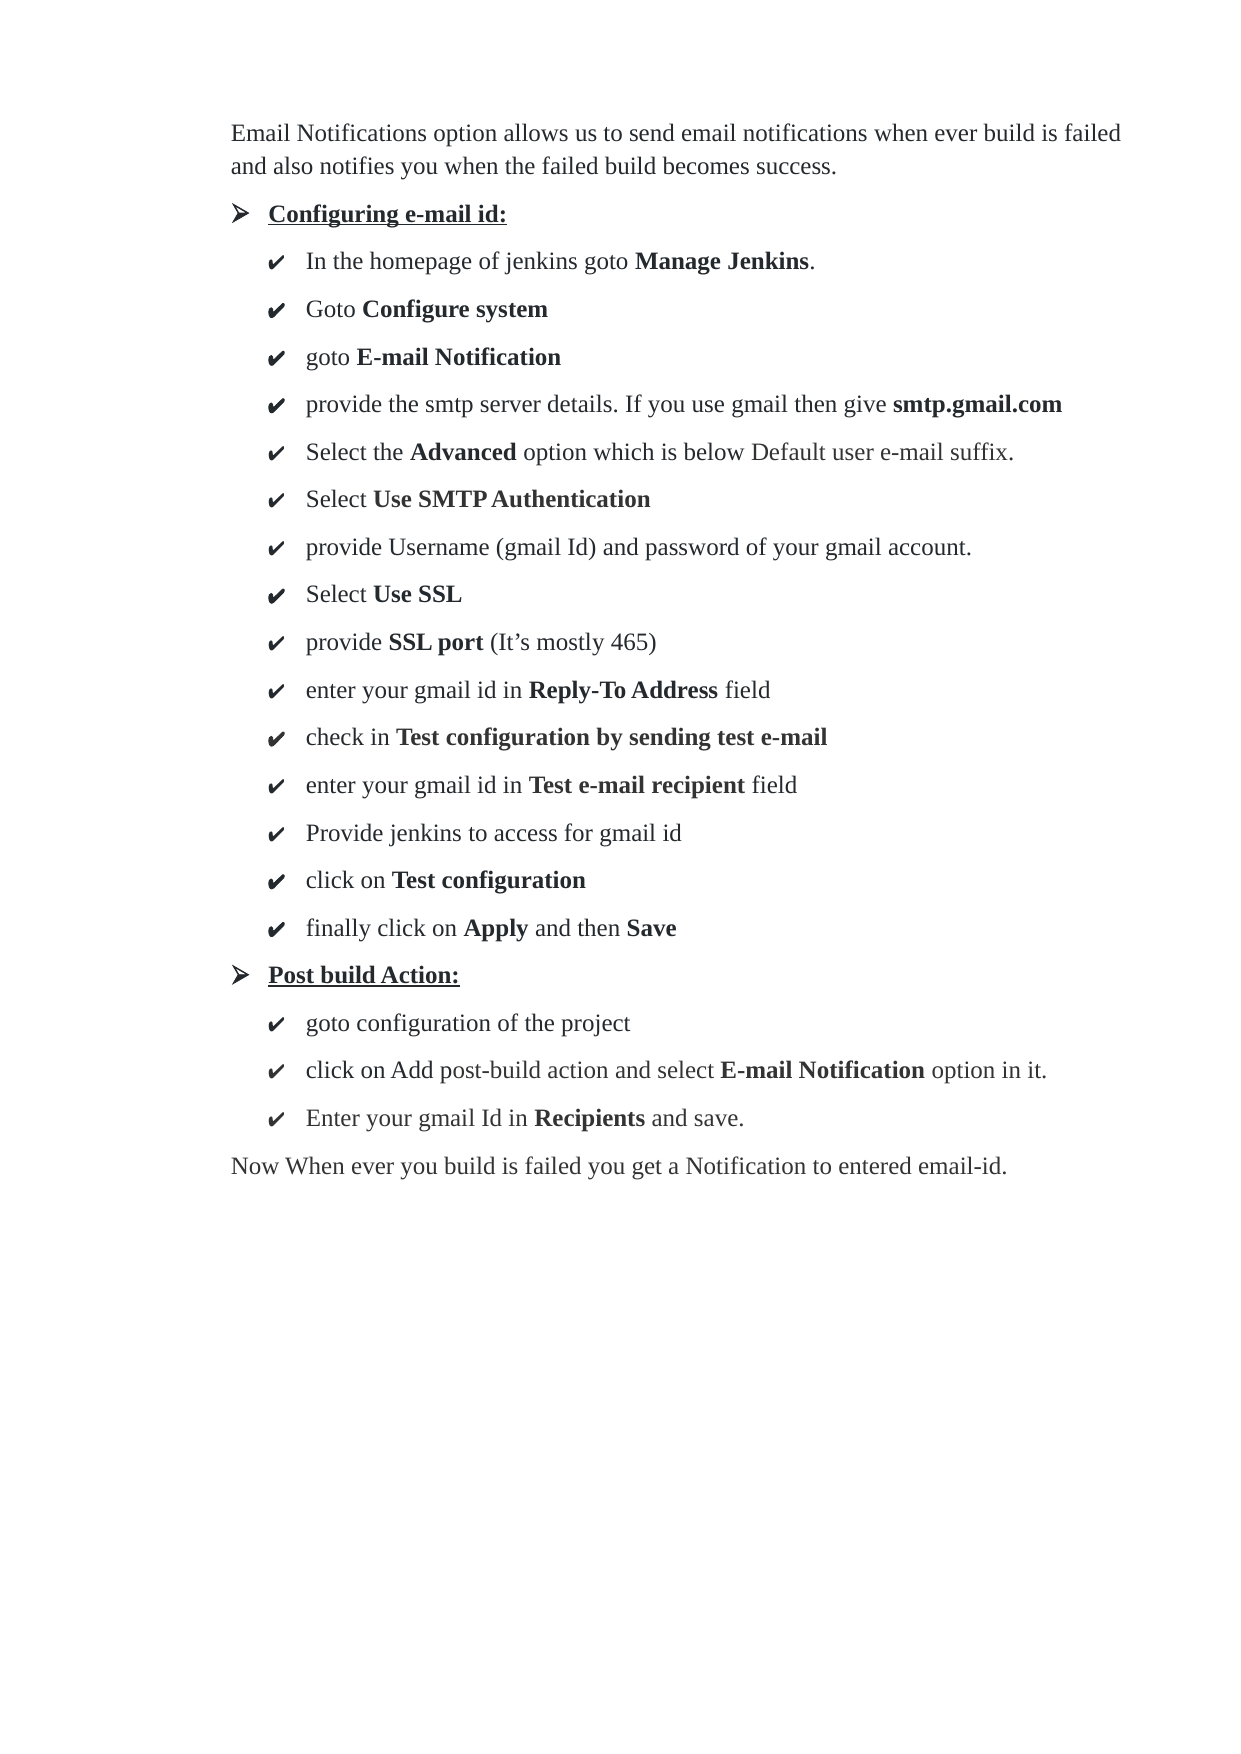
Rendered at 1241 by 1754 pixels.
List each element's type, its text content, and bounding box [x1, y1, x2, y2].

list In the homepage of jenkins goto Manage Jenkins. [268, 246, 1122, 275]
list goto E-mail Notification [268, 342, 1122, 370]
list finally click on Apply and then Save [268, 913, 1122, 942]
list Post build Action: [231, 960, 1122, 989]
list Configuring e-mail id: [231, 199, 1122, 227]
list Email Notifications option allows us to send email notifications when ever build is failed and also notifies you when the failed build becomes success. [193, 118, 1122, 180]
list goto configuration of the project [268, 1008, 1122, 1037]
list click on Add post-build action and select E-mail Notification option in it. [268, 1056, 1122, 1084]
text Now When ever you build is failed you get a Notification to entered email-id. [118, 1151, 1122, 1179]
list Select Use SSL [268, 579, 1122, 608]
list Enter your gmail Id in Recipients and save. [268, 1103, 1122, 1132]
list Goto Configure system [268, 294, 1122, 323]
list provide the smtp server details. If you use gmail then give smtp.gmail.com [268, 389, 1122, 418]
list check in Test configuration by sending test e-mail [268, 722, 1122, 751]
list provide SSL port (It’s mostly 465) [268, 627, 1122, 656]
list Select Use SMTP Authentication [268, 484, 1122, 513]
list provide Username (gmail Id) and password of your gmail account. [268, 532, 1122, 561]
list enter your gmail id in Test e-mail recipient field [268, 770, 1122, 799]
list Provide jenkins to access for gmail id [268, 818, 1122, 846]
list click on Test configuration [268, 865, 1122, 894]
list Select the Advanced option which is below Default user e-mail suffix. [268, 437, 1122, 466]
list enter your gmail id in Reply-To Address field [268, 675, 1122, 703]
